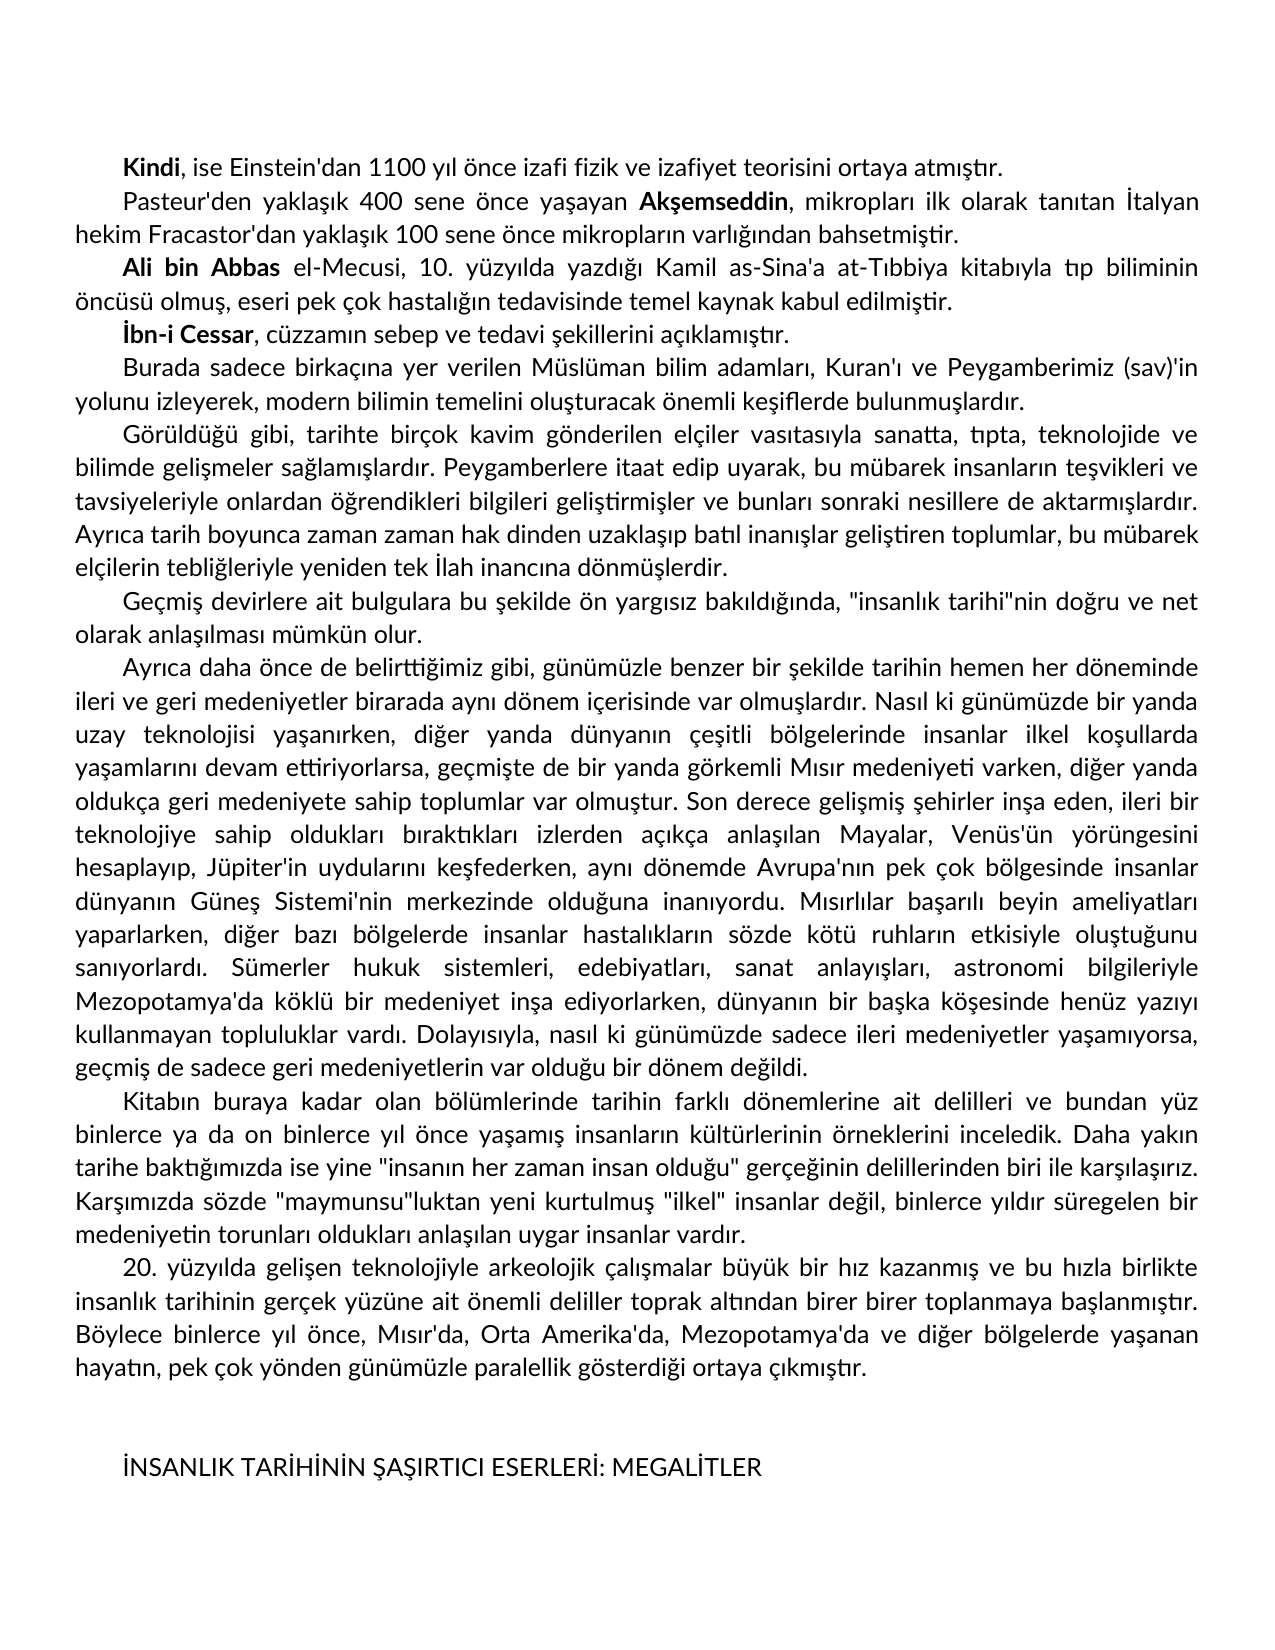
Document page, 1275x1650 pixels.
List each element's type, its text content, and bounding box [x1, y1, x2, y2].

text Geçmiş devirlere ait bulgulara bu şekilde ön yargısız bakıldığında, "insanlık tarihi"nin doğru ve net olarak anlaşılması mümkün olur. [75, 583, 1200, 650]
text İbn-i Cessar, cüzzamın sebep ve tedavi şekillerini açıklamıştır. [75, 317, 1200, 350]
text Görüldüğü gibi, tarihte birçok kavim gönderilen elçiler vasıtasıyla sanatta, tıpta, teknolojide ve bilimde gelişmeler sağlamışlardır. Peygamberlere itaat edip uyarak, bu mübarek insanların teşvikleri ve tavsiyeleriyle onlardan öğrendikleri bilgileri geliştirmişler ve bunları sonraki nesillere de aktarmışlardır. Ayrıca tarih boyunca zaman zaman hak dinden uzaklaşıp batıl inanışlar geliştiren toplumlar, bu mübarek elçilerin tebliğleriyle yeniden tek İlah inancına dönmüşlerdir. [75, 417, 1200, 583]
text Ayrıca daha önce de belirttiğimiz gibi, günümüzle benzer bir şekilde tarihin hemen her döneminde ileri ve geri medeniyetler birarada aynı dönem içerisinde var olmuşlardır. Nasıl ki günümüzde bir yanda uzay teknolojisi yaşanırken, diğer yanda dünyanın çeşitli bölgelerinde insanlar ilkel koşullarda yaşamlarını devam ettiriyorlarsa, geçmişte de bir yanda görkemli Mısır medeniyeti varken, diğer yanda oldukça geri medeniyete sahip toplumlar var olmuştur. Son derece gelişmiş şehirler inşa eden, ileri bir teknolojiye sahip oldukları bıraktıkları izlerden açıkça anlaşılan Mayalar, Venüs'ün yörüngesini hesaplayıp, Jüpiter'in uydularını keşfederken, aynı dönemde Avrupa'nın pek çok bölgesinde insanlar dünyanın Güneş Sistemi'nin merkezinde olduğuna inanıyordu. Mısırlılar başarılı beyin ameliyatları yaparlarken, diğer bazı bölgelerde insanlar hastalıkların sözde kötü ruhların etkisiyle oluştuğunu sanıyorlardı. Sümerler hukuk sistemleri, edebiyatları, sanat anlayışları, astronomi bilgileriyle Mezopotamya'da köklü bir medeniyet inşa ediyorlarken, dünyanın bir başka köşesinde henüz yazıyı kullanmayan topluluklar vardı. Dolayısıyla, nasıl ki günümüzde sadece ileri medeniyetler yaşamıyorsa, geçmiş de sadece geri medeniyetlerin var olduğu bir dönem değildi. [75, 650, 1200, 1083]
text Burada sadece birkaçına yer verilen Müslüman bilim adamları, Kuran'ı ve Peygamberimiz (sav)'in yolunu izleyerek, modern bilimin temelini oluşturacak önemli keşiflerde bulunmuşlardır. [75, 350, 1200, 417]
text Kindi, ise Einstein'dan 1100 yıl önce izafi fizik ve izafiyet teorisini ortaya atmıştır. [75, 150, 1200, 183]
text Pasteur'den yaklaşık 400 sene önce yaşayan Akşemseddin, mikropları ilk olarak tanıtan İtalyan hekim Fracastor'dan yaklaşık 100 sene önce mikropların varlığından bahsetmiştir. [75, 183, 1200, 250]
text Ali bin Abbas el-Mecusi, 10. yüzyılda yazdığı Kamil as-Sina'a at-Tıbbiya kitabıyla tıp biliminin öncüsü olmuş, eseri pek çok hastalığın tedavisinde temel kaynak kabul edilmiştir. [75, 250, 1200, 317]
text İNSANLIK TARİHİNİN ŞAŞIRTICI ESERLERİ: MEGALİTLER [75, 1450, 1200, 1483]
text 20. yüzyılda gelişen teknolojiyle arkeolojik çalışmalar büyük bir hız kazanmış ve bu hızla birlikte insanlık tarihinin gerçek yüzüne ait önemli deliller toprak altından birer birer toplanmaya başlanmıştır. Böylece binlerce yıl önce, Mısır'da, Orta Amerika'da, Mezopotamya'da ve diğer bölgelerde yaşanan hayatın, pek çok yönden günümüzle paralellik gösterdiği ortaya çıkmıştır. [75, 1250, 1200, 1383]
text Kitabın buraya kadar olan bölümlerinde tarihin farklı dönemlerine ait delilleri ve bundan yüz binlerce ya da on binlerce yıl önce yaşamış insanların kültürlerinin örneklerini inceledik. Daha yakın tarihe baktığımızda ise yine "insanın her zaman insan olduğu" gerçeğinin delillerinden biri ile karşılaşırız. Karşımızda sözde "maymunsu"luktan yeni kurtulmuş "ilkel" insanlar değil, binlerce yıldır süregelen bir medeniyetin torunları oldukları anlaşılan uygar insanlar vardır. [75, 1083, 1200, 1250]
